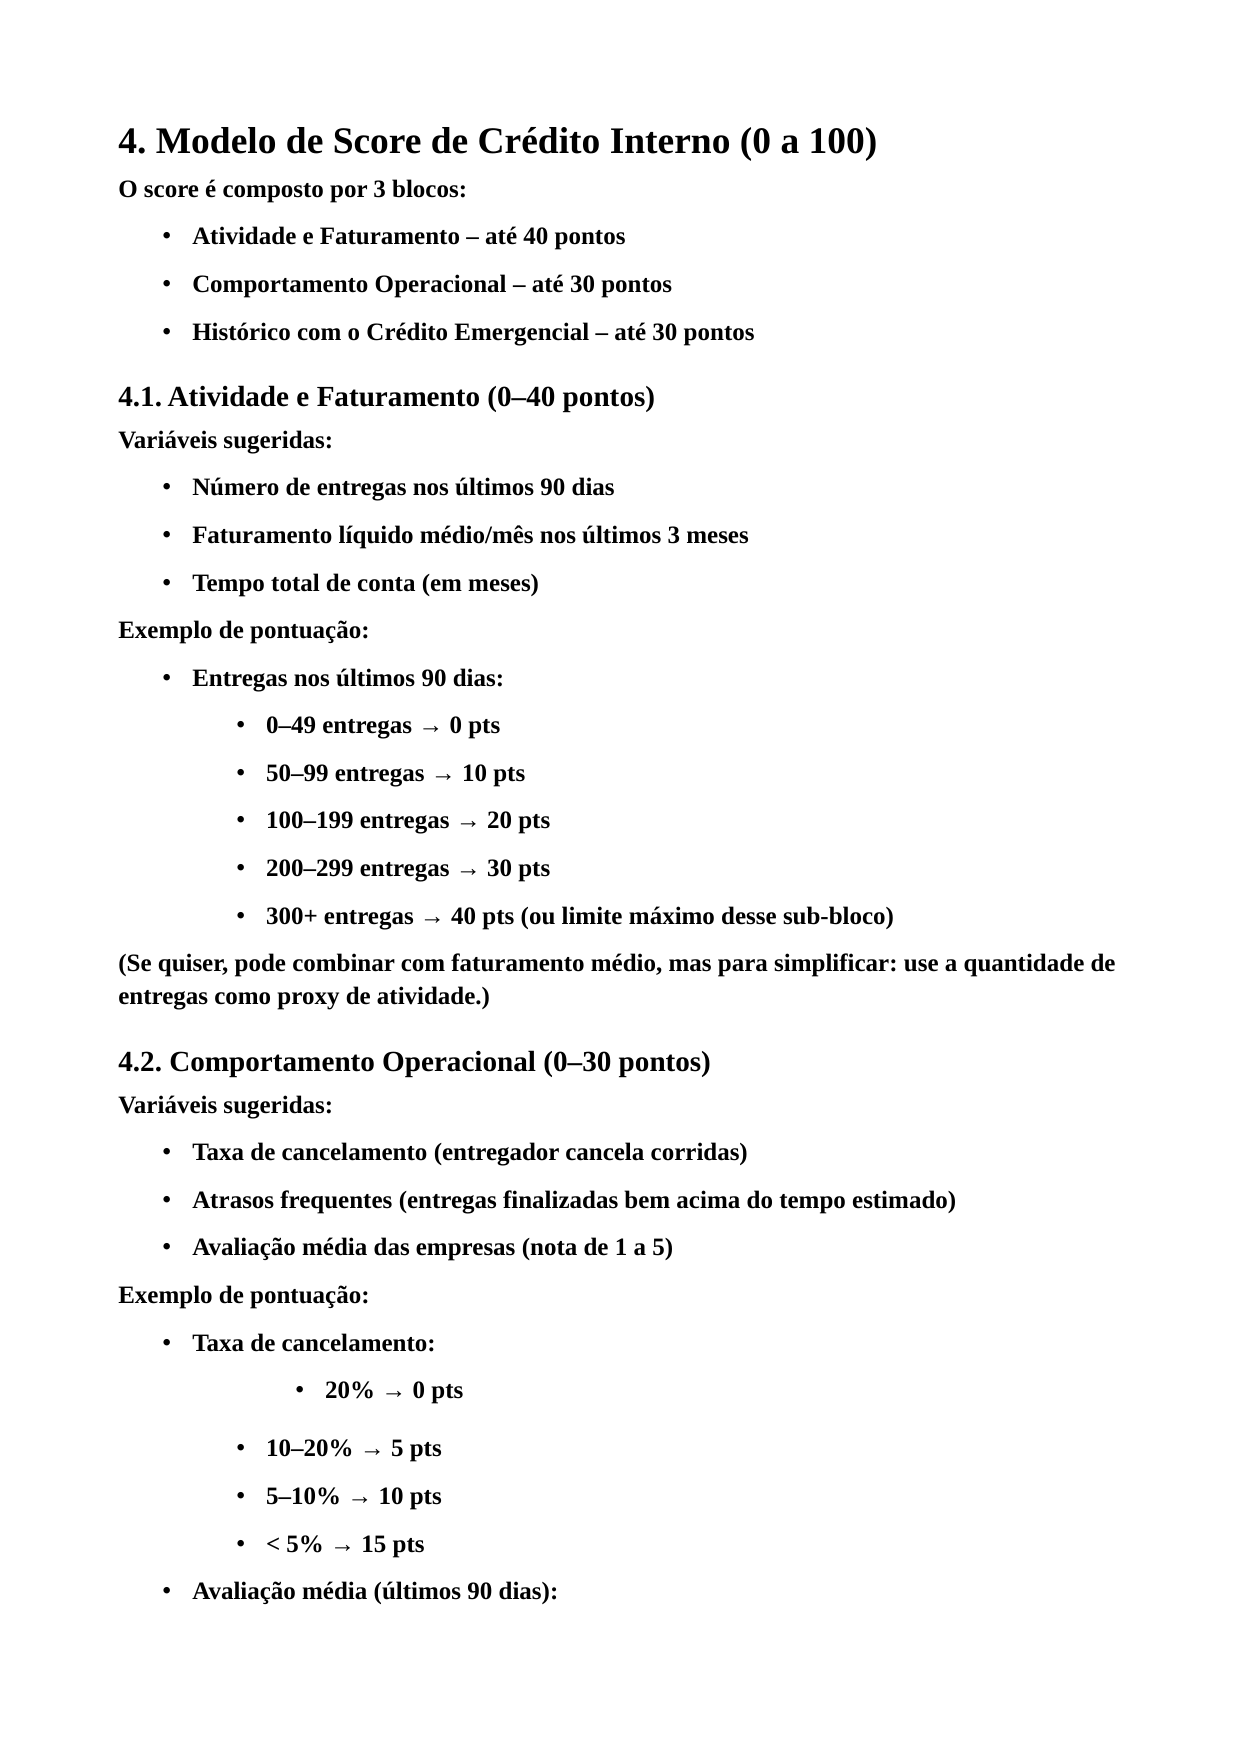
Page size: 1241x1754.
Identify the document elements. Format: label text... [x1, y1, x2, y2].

list Comportamento Operacional – até 30 pontos [162, 269, 1122, 298]
subtitle 4. Modelo de Score de Crédito Interno (0 a 100) [118, 118, 1122, 161]
list Histórico com o Crédito Emergencial – até 30 pontos [162, 317, 1122, 345]
subtitle 4.1. Atividade e Faturamento (0–40 pontos) [118, 379, 1122, 412]
subtitle 4.2. Comportamento Operacional (0–30 pontos) [118, 1044, 1122, 1077]
list Faturamento líquido médio/mês nos últimos 3 meses [162, 520, 1122, 549]
text Variáveis sugeridas: [118, 425, 1122, 453]
list 10–20% → 5 pts [236, 1433, 1122, 1462]
list Taxa de cancelamento: [162, 1328, 1122, 1356]
list Atrasos frequentes (entregas finalizadas bem acima do tempo estimado) [162, 1185, 1122, 1214]
list Tempo total de conta (em meses) [162, 568, 1122, 596]
list Atividade e Faturamento – até 40 pontos [162, 221, 1122, 250]
text O score é composto por 3 blocos: [118, 174, 1122, 202]
list Avaliação média das empresas (nota de 1 a 5) [162, 1232, 1122, 1261]
list 300+ entregas → 40 pts (ou limite máximo desse sub-bloco) [236, 901, 1122, 929]
text Exemplo de pontuação: [118, 615, 1122, 644]
list 0–49 entregas → 0 pts [236, 710, 1122, 739]
list 20% → 0 pts [295, 1375, 1063, 1404]
list < 5% → 15 pts [236, 1529, 1122, 1557]
list 5–10% → 10 pts [236, 1481, 1122, 1510]
text Exemplo de pontuação: [118, 1280, 1122, 1309]
list Taxa de cancelamento (entregador cancela corridas) [162, 1137, 1122, 1166]
list Avaliação média (últimos 90 dias): [162, 1576, 1122, 1605]
list Entregas nos últimos 90 dias: [162, 663, 1122, 692]
list 200–299 entregas → 30 pts [236, 853, 1122, 882]
list 50–99 entregas → 10 pts [236, 758, 1122, 787]
text (Se quiser, pode combinar com faturamento médio, mas para simplificar: use a quantidade de entregas como proxy de atividade.) [118, 948, 1122, 1010]
text Variáveis sugeridas: [118, 1090, 1122, 1118]
list Número de entregas nos últimos 90 dias [162, 472, 1122, 501]
list 100–199 entregas → 20 pts [236, 806, 1122, 834]
